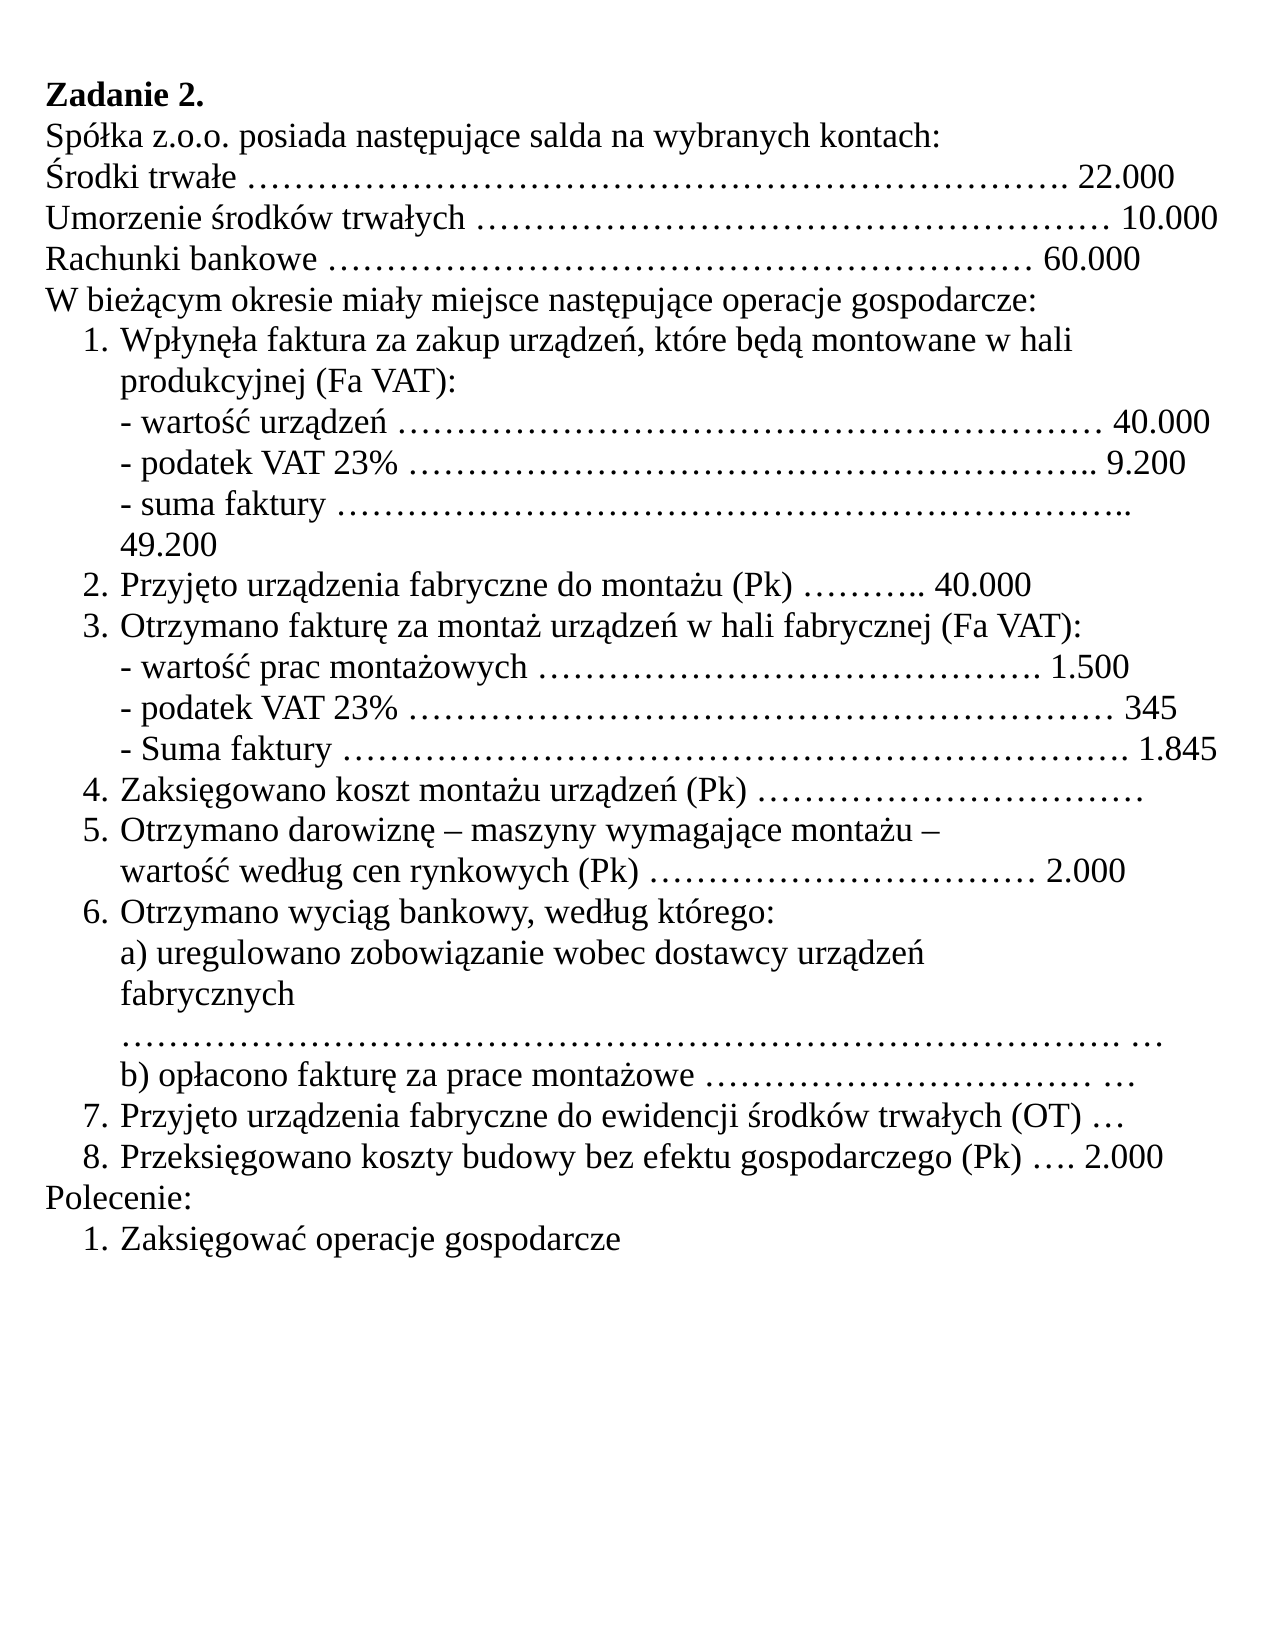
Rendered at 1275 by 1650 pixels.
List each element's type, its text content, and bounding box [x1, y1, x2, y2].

list Zaksięgować operacje gospodarcze [82, 1217, 1230, 1258]
list Zaksięgowano koszt montażu urządzeń (Pk) …………………………… [82, 768, 1230, 809]
text Spółka z.o.o. posiada następujące salda na wybranych kontach: Środki trwałe ……………………………………………………………. 22.000 Umorzenie środków trwałych ……………………………………………… 10.000 Rachunki bankowe …………………………………………………… 60.000 [45, 114, 1230, 278]
list Przeksięgowano koszty budowy bez efektu gospodarczego (Pk) …. 2.000 [82, 1135, 1230, 1176]
text Zadanie 2. [45, 74, 1230, 114]
list Przyjęto urządzenia fabryczne do montażu (Pk) ……….. 40.000 [82, 564, 1230, 604]
text W bieżącym okresie miały miejsce następujące operacje gospodarcze: [45, 278, 1230, 319]
text Polecenie: [45, 1176, 1230, 1217]
list - wartość prac montażowych ……………………………………. 1.500 - podatek VAT 23% …………………………………………………… 345 - Suma faktury …………………………………………………………. 1.845 [82, 645, 1230, 768]
list Wpłynęła faktura za zakup urządzeń, które będą montowane w hali produkcyjnej (Fa VAT): - wartość urządzeń …………………………………………………… 40.000 - podatek VAT 23% ………………………………………………….. 9.200 - suma faktury ………………………………………………………….. 49.200 [82, 319, 1230, 564]
list Przyjęto urządzenia fabryczne do ewidencji środków trwałych (OT) … [82, 1094, 1230, 1135]
list Otrzymano fakturę za montaż urządzeń w hali fabrycznej (Fa VAT): [82, 604, 1230, 645]
list Otrzymano wyciąg bankowy, według którego: a) uregulowano zobowiązanie wobec dostawcy urządzeń fabrycznych …………………………………………………………………………. … b) opłacono fakturę za prace montażowe …………………………… … [82, 890, 1230, 1094]
list Otrzymano darowiznę – maszyny wymagające montażu – wartość według cen rynkowych (Pk) …………………………… 2.000 [82, 809, 1230, 890]
